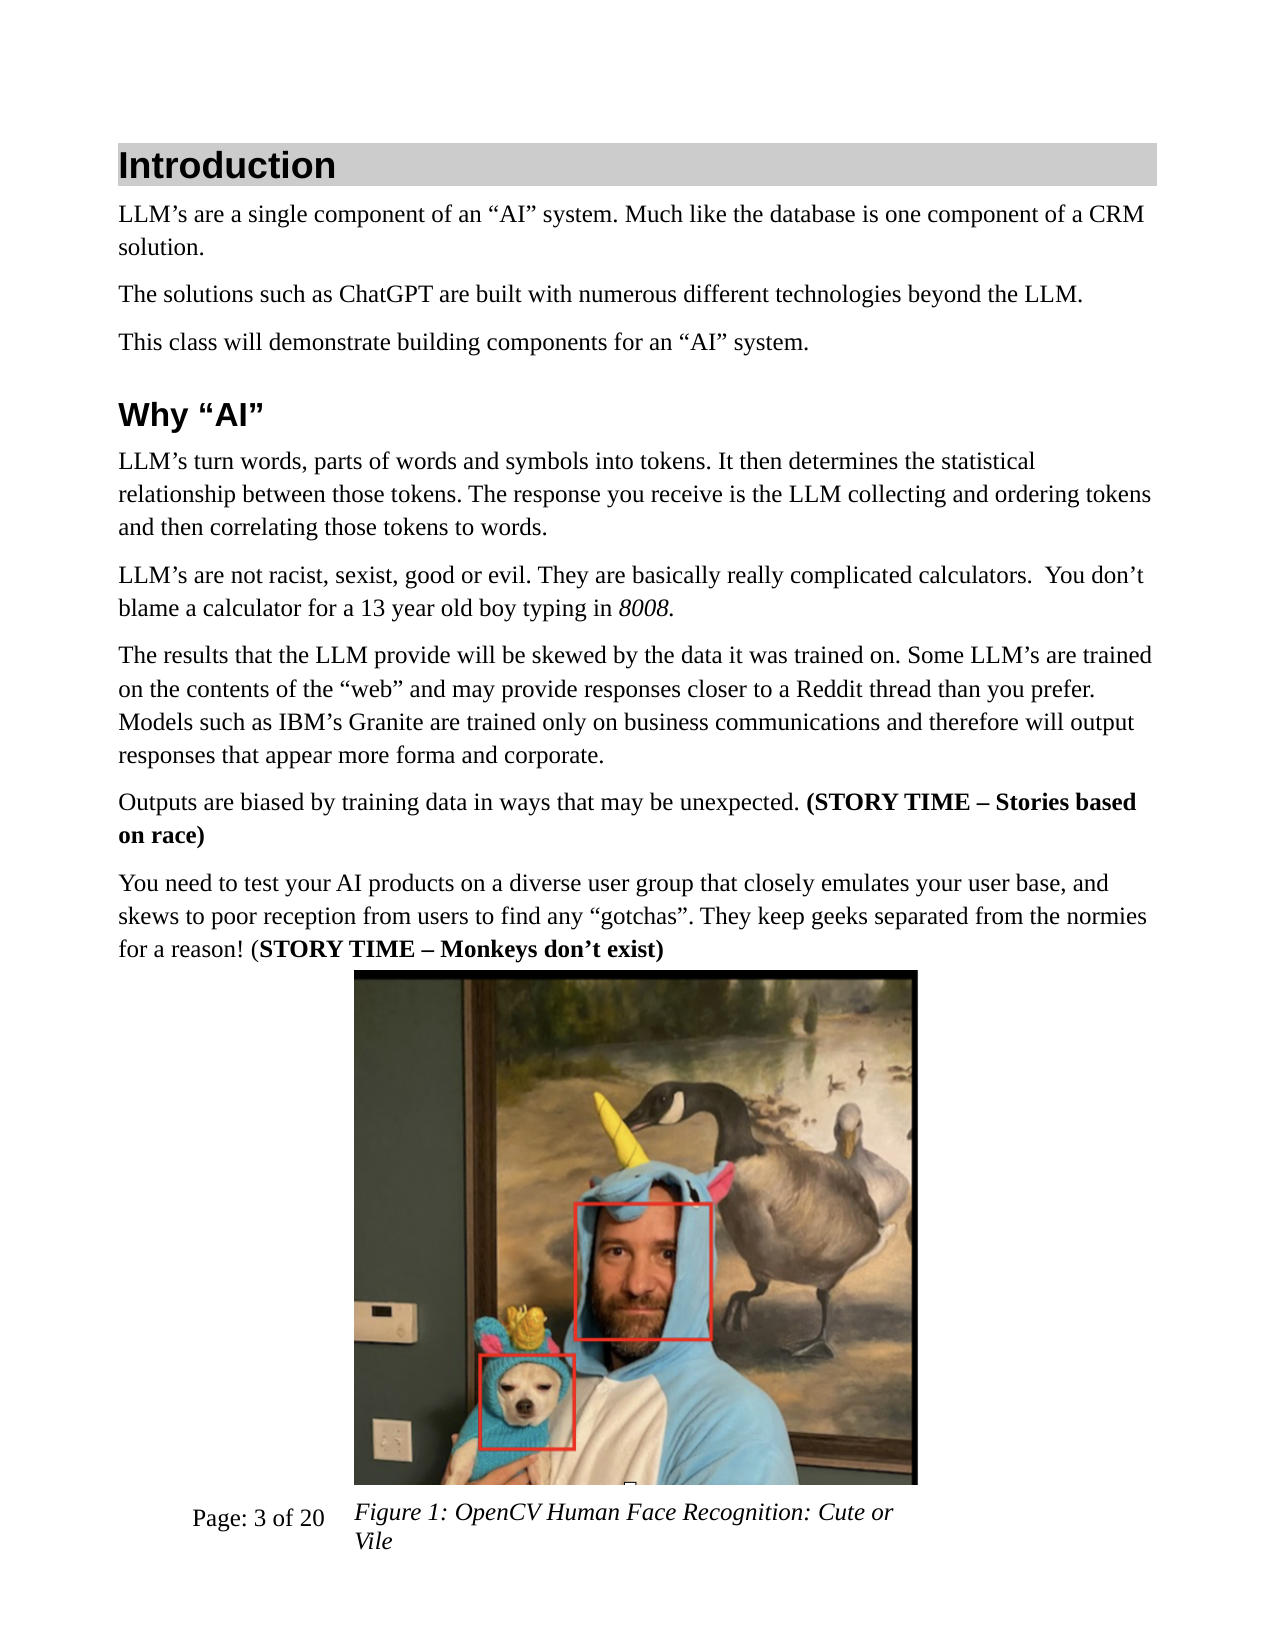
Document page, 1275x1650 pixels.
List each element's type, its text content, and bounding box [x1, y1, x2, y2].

text LLM’s turn words, parts of words and symbols into tokens. It then determines the statistical relationship between those tokens. The response you receive is the LLM collecting and ordering tokens and then correlating those tokens to words. [118, 446, 1157, 541]
text Figure 1: OpenCV Human Face Recognition: Cute or Vile [354, 1485, 921, 1555]
picture [354, 970, 921, 1485]
text You need to test your AI products on a diverse user group that closely emulates your user base, and skews to poor reception from users to find any “gotchas”. They keep geeks separated from the normies for a reason! (STORY TIME – Monkeys don’t exist) [118, 868, 1157, 963]
text Outputs are biased by training data in ways that may be unexpected. (STORY TIME – Stories based on race) [118, 787, 1157, 849]
text The results that the LLM provide will be skewed by the data it was trained on. Some LLM’s are trained on the contents of the “web” and may provide responses closer to a Reddit thread than you prefer. Models such as IBM’s Granite are trained only on business communications and therefore will output responses that appear more forma and corporate. [118, 641, 1157, 768]
text LLM’s are a single component of an “AI” system. Much like the database is one component of a CRM solution. [118, 199, 1157, 261]
subtitle Why “AI” [118, 395, 1157, 434]
subtitle Introduction [118, 143, 1157, 186]
text LLM’s are not racist, sexist, good or evil. They are basically really complicated calculators. You don’t blame a calculator for a 13 year old boy typing in 8008. [118, 560, 1157, 622]
text The solutions such as ChatGPT are built with numerous different technologies beyond the LLM. [118, 279, 1157, 308]
text This class will demonstrate building components for an “AI” system. [118, 327, 1157, 356]
